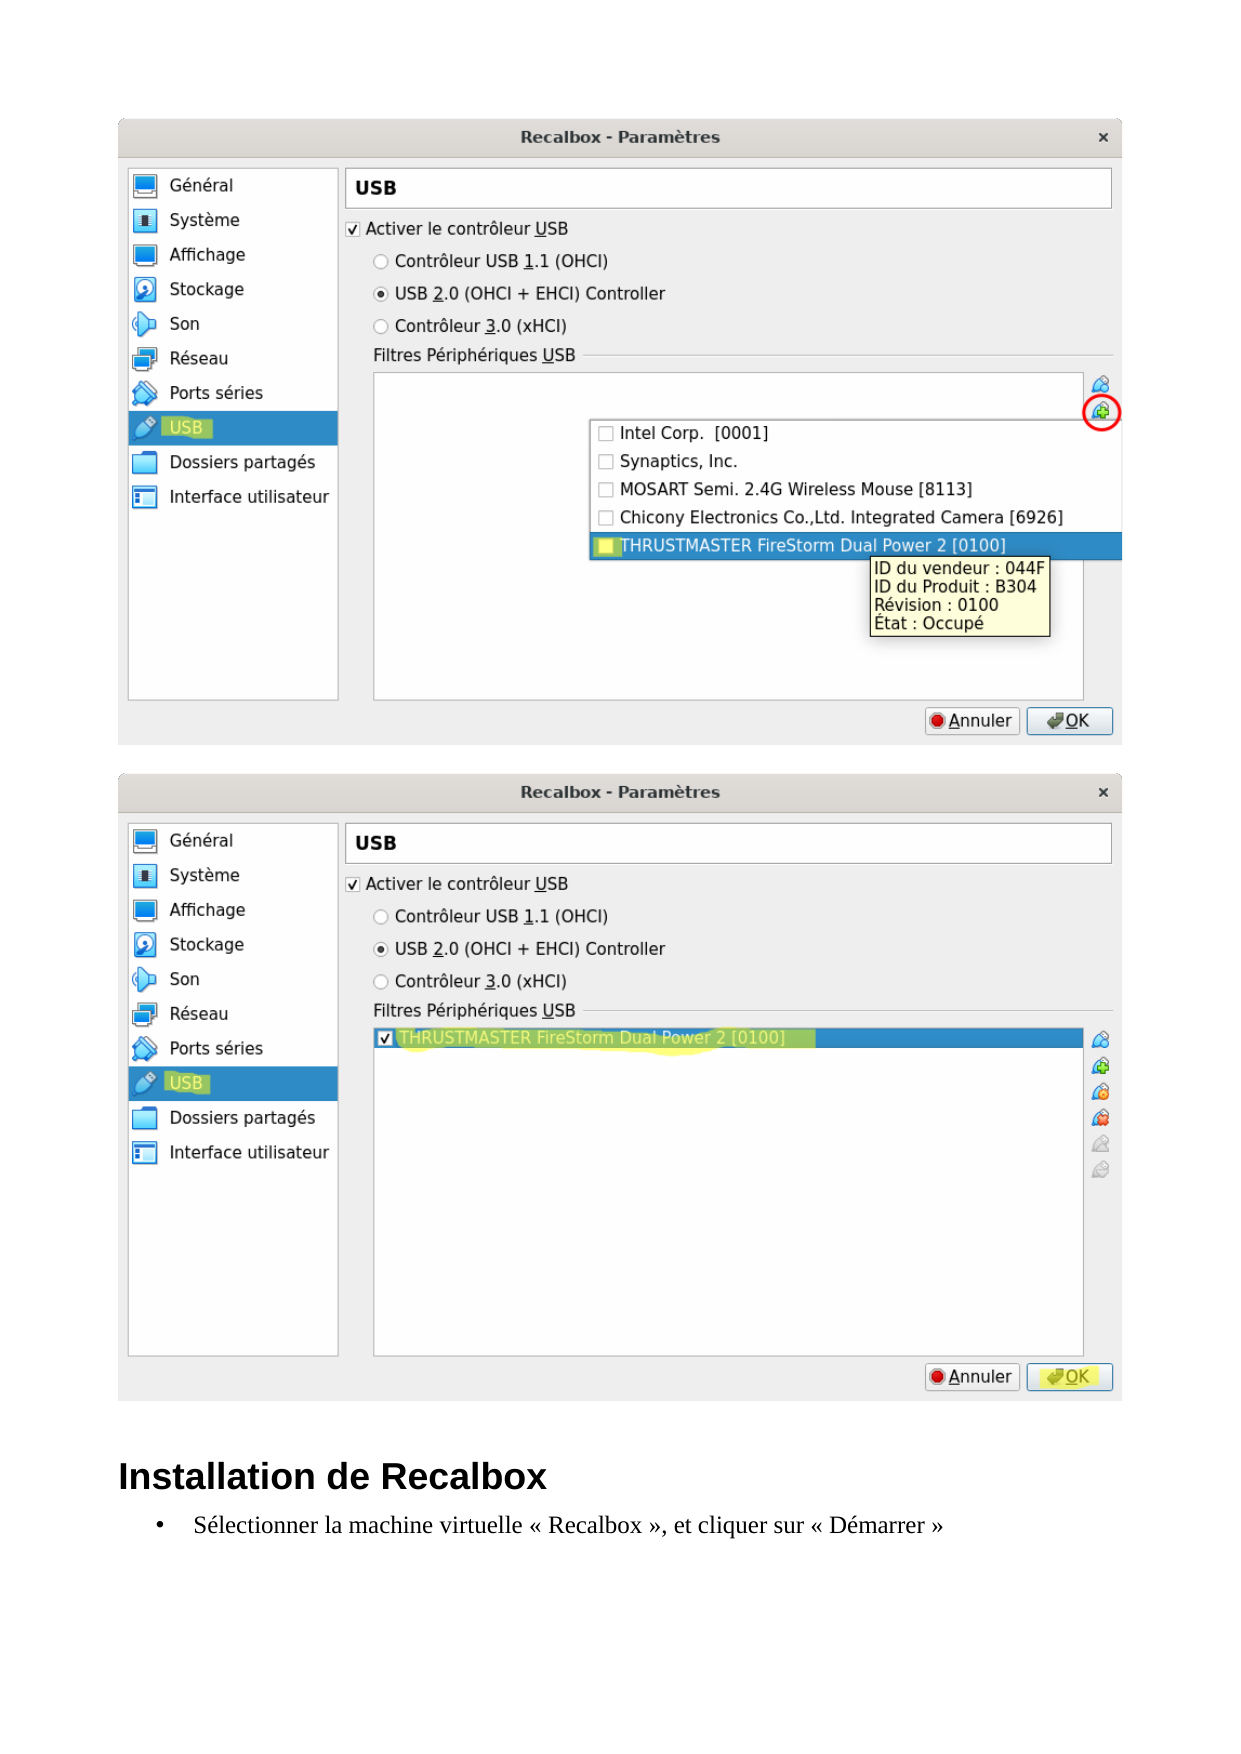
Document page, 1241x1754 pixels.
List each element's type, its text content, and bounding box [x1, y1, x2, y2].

subtitle Installation de Recalbox [118, 1454, 1122, 1497]
picture [118, 773, 1123, 1401]
picture [118, 118, 1123, 745]
list Sélectionner la machine virtuelle « Recalbox », et cliquer sur « Démarrer » [156, 1510, 1122, 1538]
